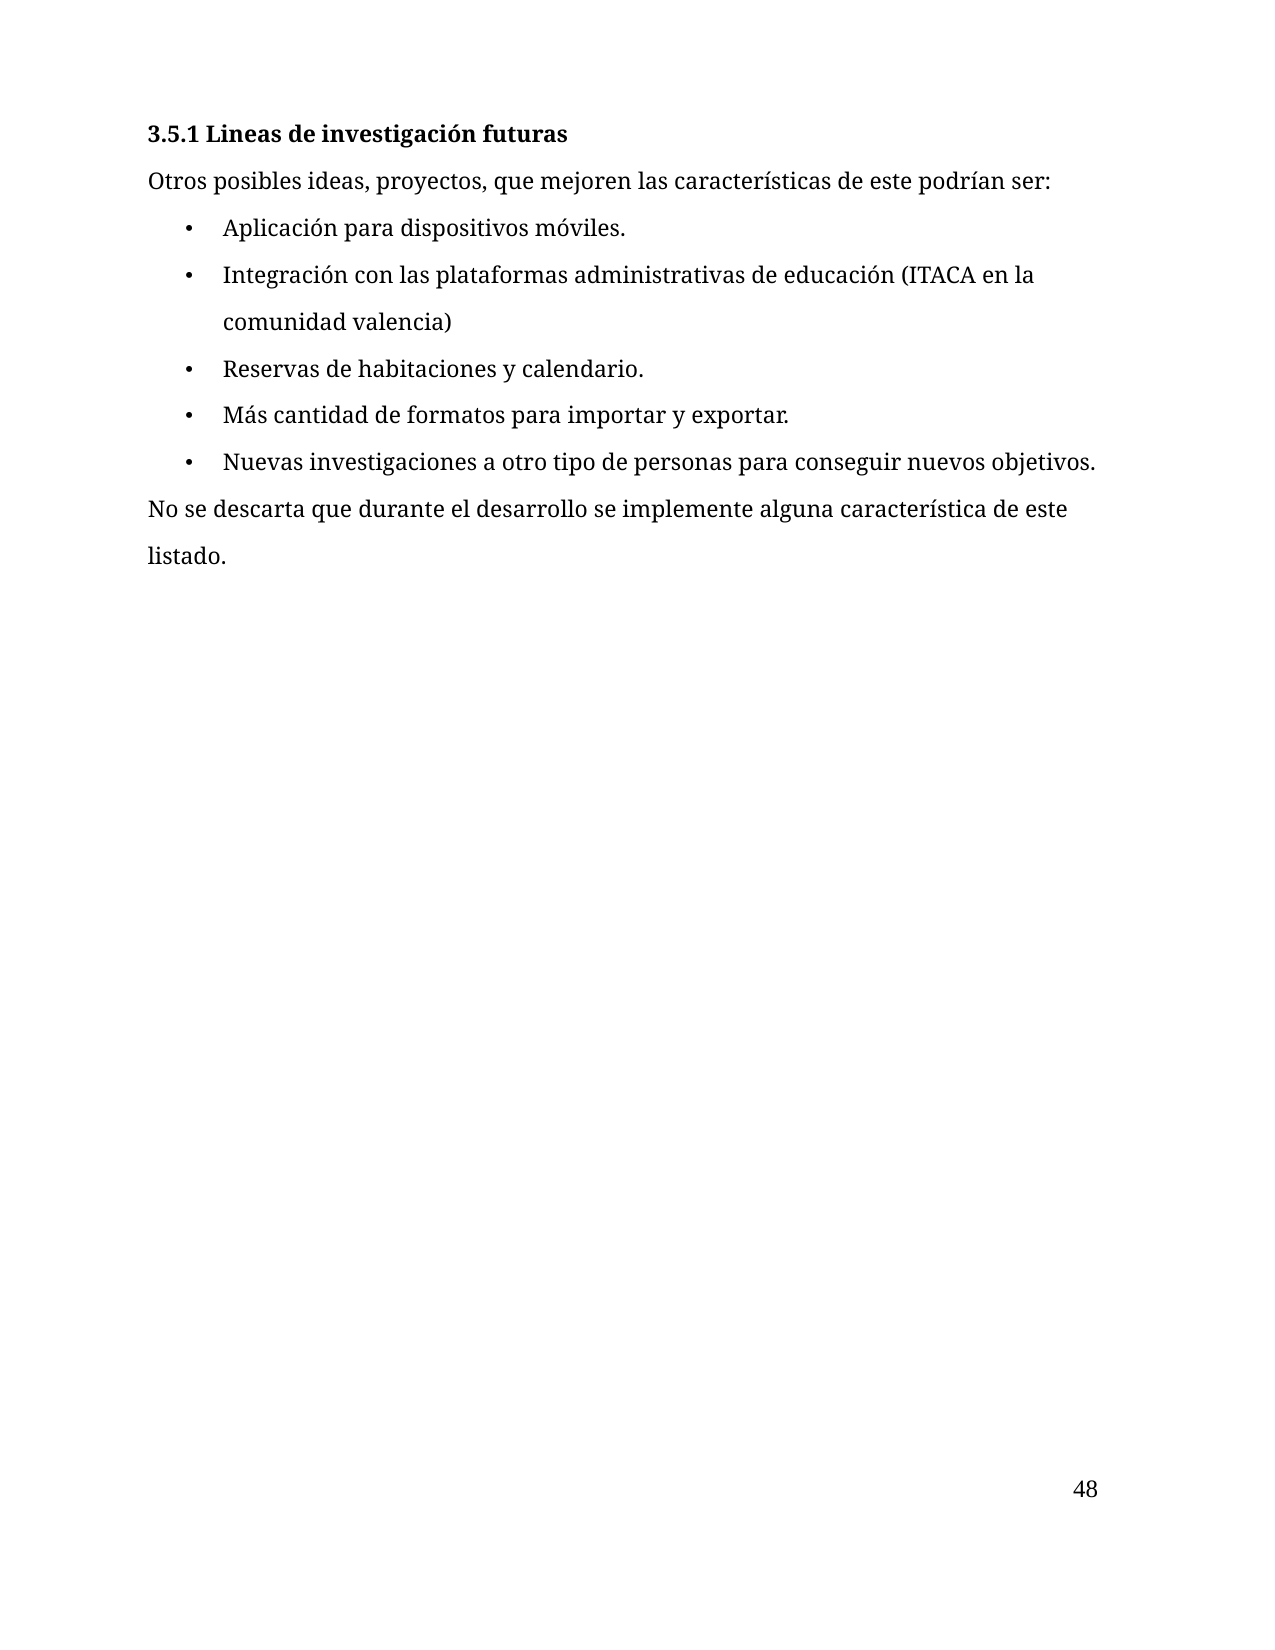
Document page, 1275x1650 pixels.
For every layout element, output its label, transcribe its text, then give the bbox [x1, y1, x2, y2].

list Más cantidad de formatos para importar y exportar. [185, 399, 1098, 431]
list Integración con las plataformas administrativas de educación (ITACA en la comunidad valencia) [185, 259, 1098, 337]
list Nuevas investigaciones a otro tipo de personas para conseguir nuevos objetivos. [185, 446, 1098, 477]
text No se descarta que durante el desarrollo se implemente alguna característica de este listado. [148, 493, 1098, 571]
list Reservas de habitaciones y calendario. [185, 352, 1098, 384]
list Aplicación para dispositivos móviles. [185, 212, 1098, 243]
text 3.5.1 Lineas de investigación futuras [148, 118, 1098, 149]
text Otros posibles ideas, proyectos, que mejoren las características de este podrían ser: [148, 165, 1098, 196]
